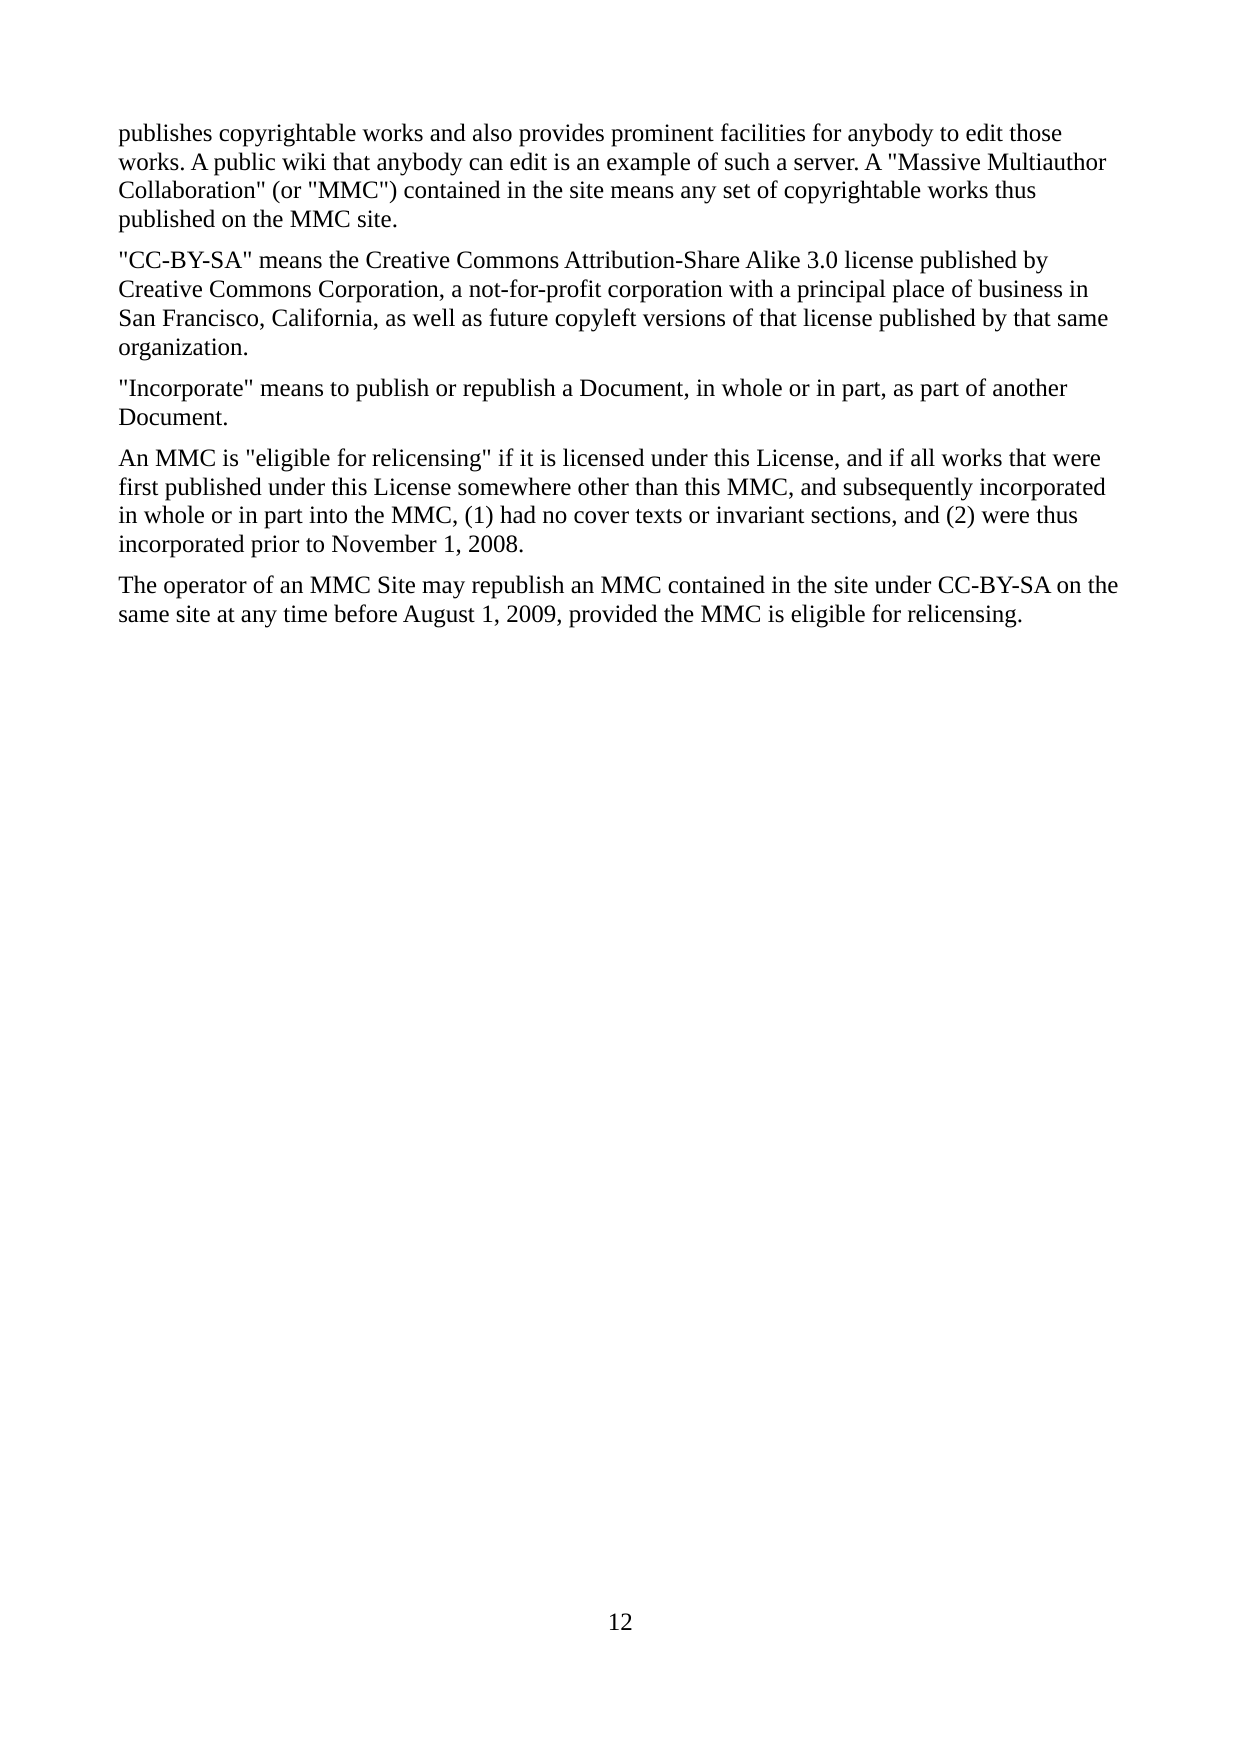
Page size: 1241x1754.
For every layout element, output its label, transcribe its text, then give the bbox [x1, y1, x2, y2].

text "CC-BY-SA" means the Creative Commons Attribution-Share Alike 3.0 license published by Creative Commons Corporation, a not-for-profit corporation with a principal place of business in San Francisco, California, as well as future copyleft versions of that license published by that same organization. [118, 246, 1122, 361]
text "Incorporate" means to publish or republish a Document, in whole or in part, as part of another Document. [118, 373, 1122, 431]
text publishes copyrightable works and also provides prominent facilities for anybody to edit those works. A public wiki that anybody can edit is an example of such a server. A "Massive Multiauthor Collaboration" (or "MMC") contained in the site means any set of copyrightable works thus published on the MMC site. [118, 118, 1122, 233]
text The operator of an MMC Site may republish an MMC contained in the site under CC-BY-SA on the same site at any time before August 1, 2009, provided the MMC is eligible for relicensing. [118, 571, 1122, 628]
text An MMC is "eligible for relicensing" if it is licensed under this License, and if all works that were first published under this License somewhere other than this MMC, and subsequently incorporated in whole or in part into the MMC, (1) had no cover texts or invariant sections, and (2) were thus incorporated prior to November 1, 2008. [118, 443, 1122, 558]
